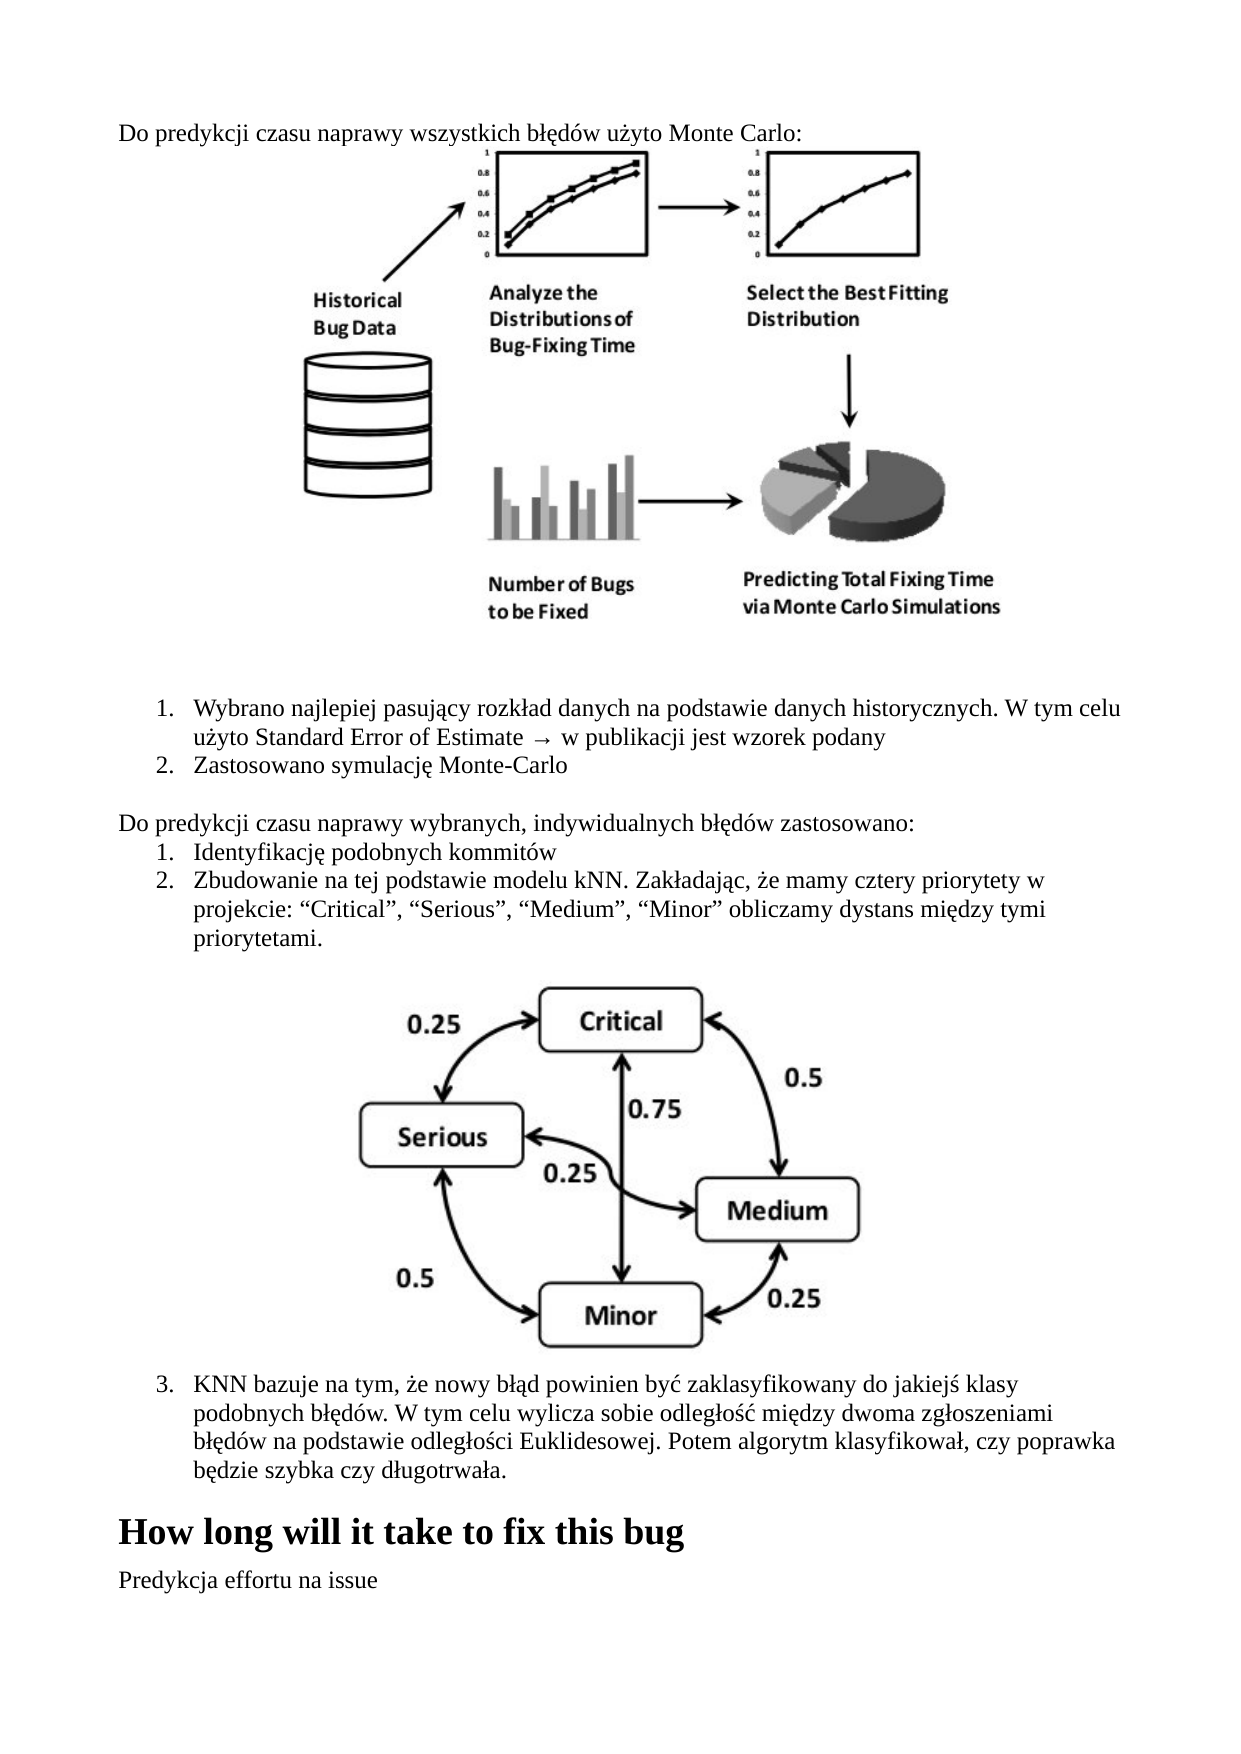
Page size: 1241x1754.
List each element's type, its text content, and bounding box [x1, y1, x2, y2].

list Zbudowanie na tej podstawie modelu kNN. Zakładając, że mamy cztery priorytety w projekcie: “Critical”, “Serious”, “Medium”, “Minor” obliczamy dystans między tymi priorytetami. [156, 866, 1122, 952]
text Predykcja effortu na issue [118, 1565, 1122, 1594]
text Do predykcji czasu naprawy wszystkich błędów użyto Monte Carlo: [118, 118, 1122, 147]
list Wybrano najlepiej pasujący rozkład danych na podstawie danych historycznych. W tym celu użyto Standard Error of Estimate → w publikacji jest wzorek podany [156, 693, 1122, 751]
list Zastosowano symulację Monte-Carlo [156, 751, 1122, 779]
picture [352, 980, 874, 1369]
list KNN bazuje na tym, że nowy błąd powinien być zaklasyfikowany do jakiejś klasy podobnych błędów. W tym celu wylicza sobie odległość między dwoma zgłoszeniami błędów na podstawie odległości Euklidesowej. Potem algorytm klasyfikował, czy poprawka będzie szybka czy długotrwała. [156, 952, 1122, 1484]
list Identyfikację podobnych kommitów [156, 837, 1122, 866]
picture [232, 146, 1008, 620]
subtitle How long will it take to fix this bug [118, 1509, 1122, 1553]
text Do predykcji czasu naprawy wybranych, indywidualnych błędów zastosowano: [118, 808, 1122, 837]
